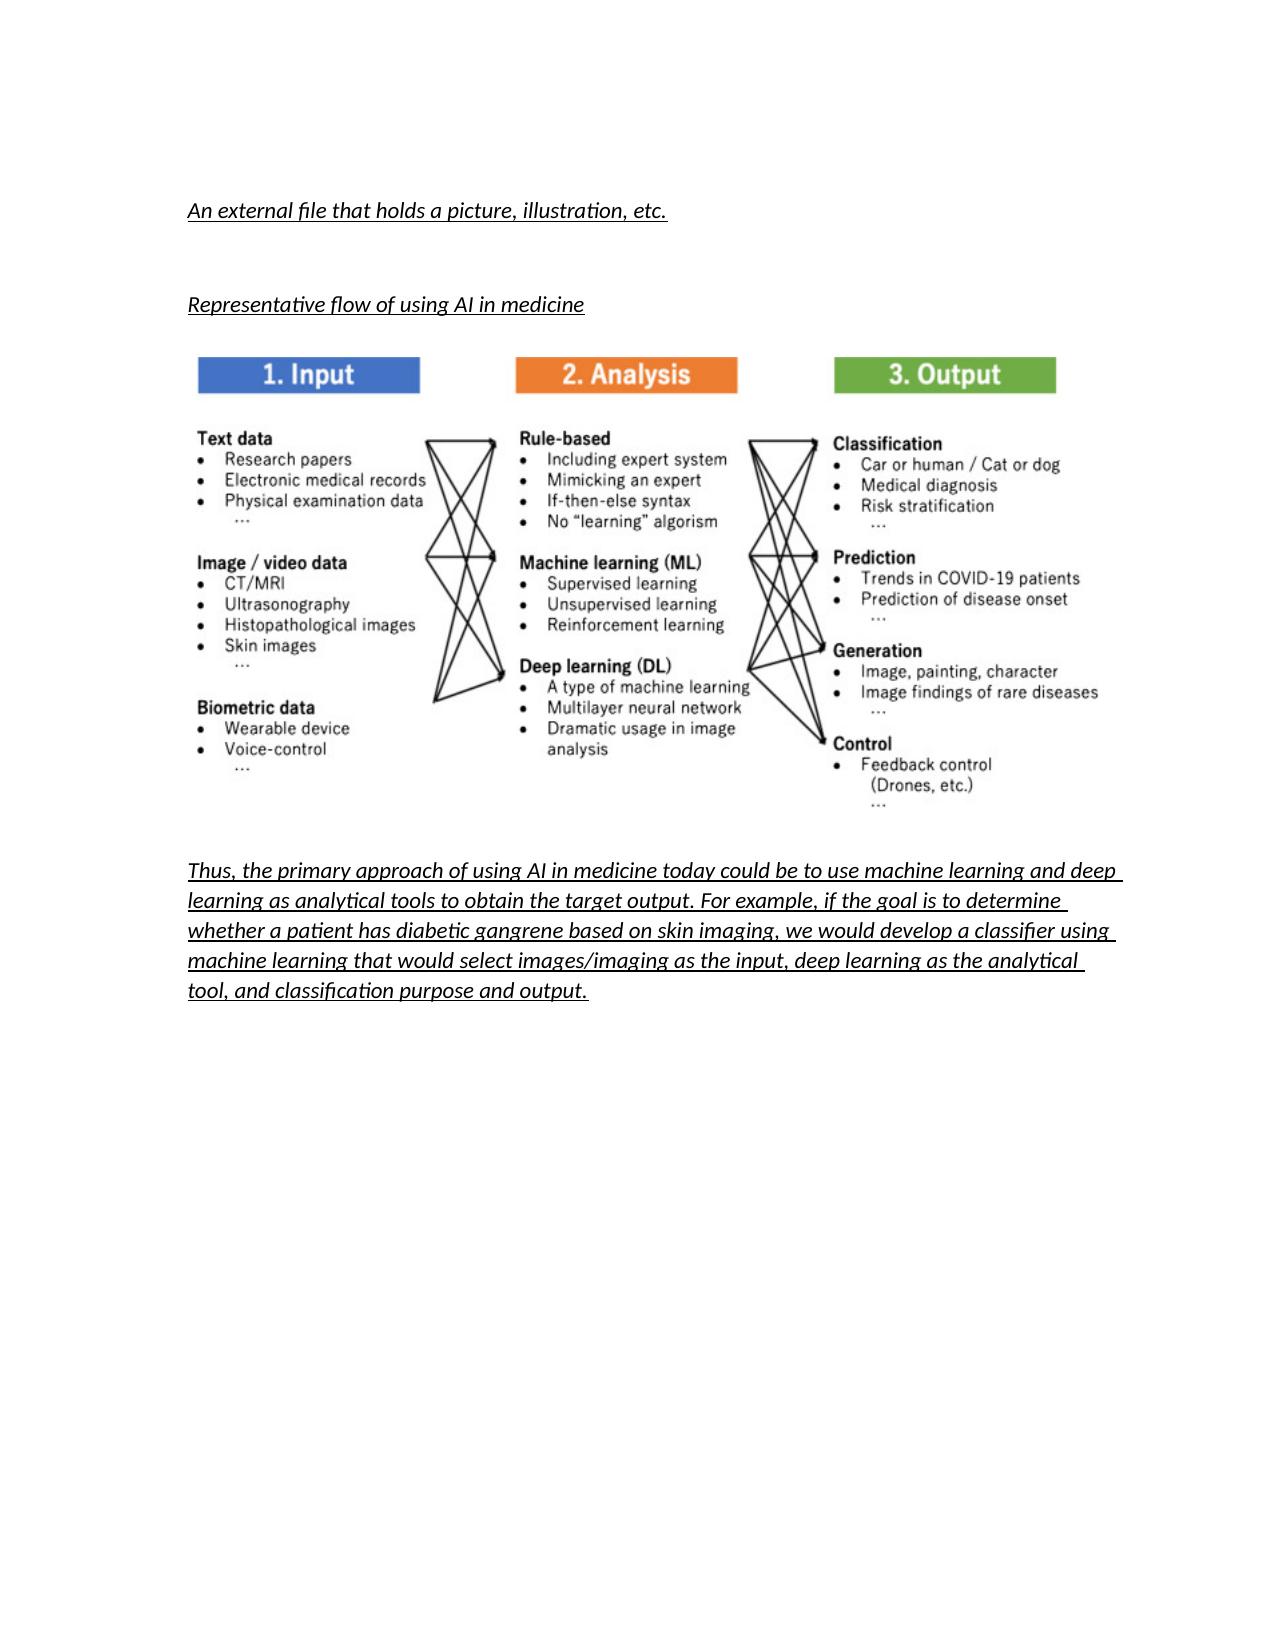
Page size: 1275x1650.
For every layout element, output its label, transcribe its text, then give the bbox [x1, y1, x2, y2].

text An external file that holds a picture, illustration, etc. [187, 197, 1125, 224]
text Thus, the primary approach of using AI in medicine today could be to use machine learning and deep learning as analytical tools to obtain the target output. For example, if the goal is to determine whether a patient has diabetic gangrene based on skin imaging, we would develop a classifier using machine learning that would select images/imaging as the input, deep learning as the analytical tool, and classification purpose and output. [187, 856, 1125, 1004]
text Representative flow of using AI in medicine [187, 290, 1125, 318]
